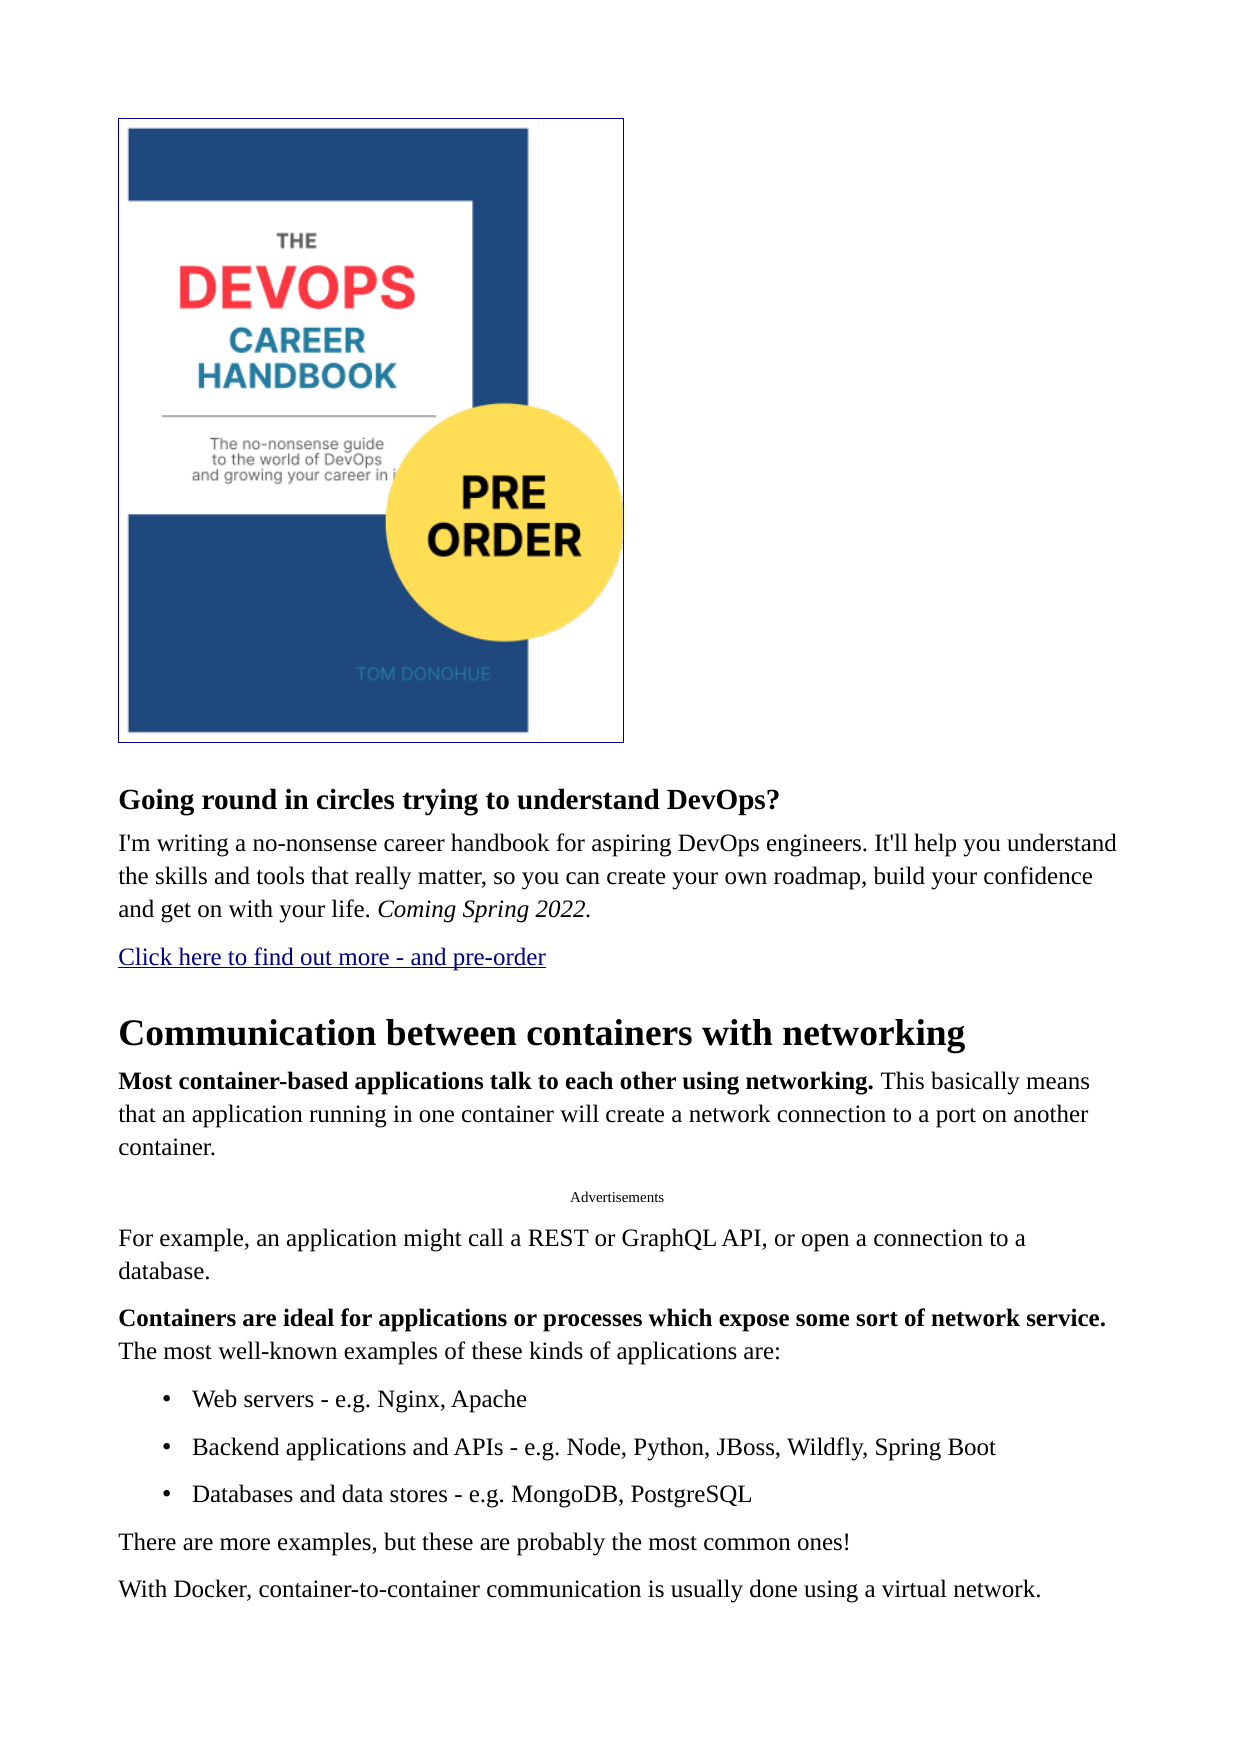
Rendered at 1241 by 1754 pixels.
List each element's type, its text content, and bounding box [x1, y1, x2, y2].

subtitle Going round in circles trying to understand DevOps? [118, 782, 1122, 816]
list Backend applications and APIs - e.g. Node, Python, JBoss, Wildfly, Spring Boot [162, 1432, 1122, 1460]
text I'm writing a no-nonsense career handbook for aspiring DevOps engineers. It'll help you understand the skills and tools that really matter, so you can create your own roadmap, build your confidence and get on with your life. Coming Spring 2022. [118, 828, 1122, 923]
list Databases and data stores - e.g. MongoDB, PostgreSQL [162, 1479, 1122, 1508]
picture [119, 119, 623, 742]
text For example, an application might call a REST or GraphQL API, or open a connection to a database. [118, 1223, 1122, 1284]
subtitle Communication between containers with networking [118, 1010, 1122, 1053]
list Web servers - e.g. Nginx, Apache [162, 1384, 1122, 1413]
text Click here to find out more - and pre-order [118, 942, 1122, 970]
text With Docker, container-to-container communication is usually done using a virtual network. [118, 1574, 1122, 1603]
text Advertisements [118, 1179, 1122, 1208]
text Most container-based applications talk to each other using networking. This basically means that an application running in one container will create a network connection to a port on another container. [118, 1066, 1122, 1161]
text Containers are ideal for applications or processes which expose some sort of network service. The most well-known examples of these kinds of applications are: [118, 1303, 1122, 1365]
text There are more examples, but these are probably the most common ones! [118, 1527, 1122, 1556]
